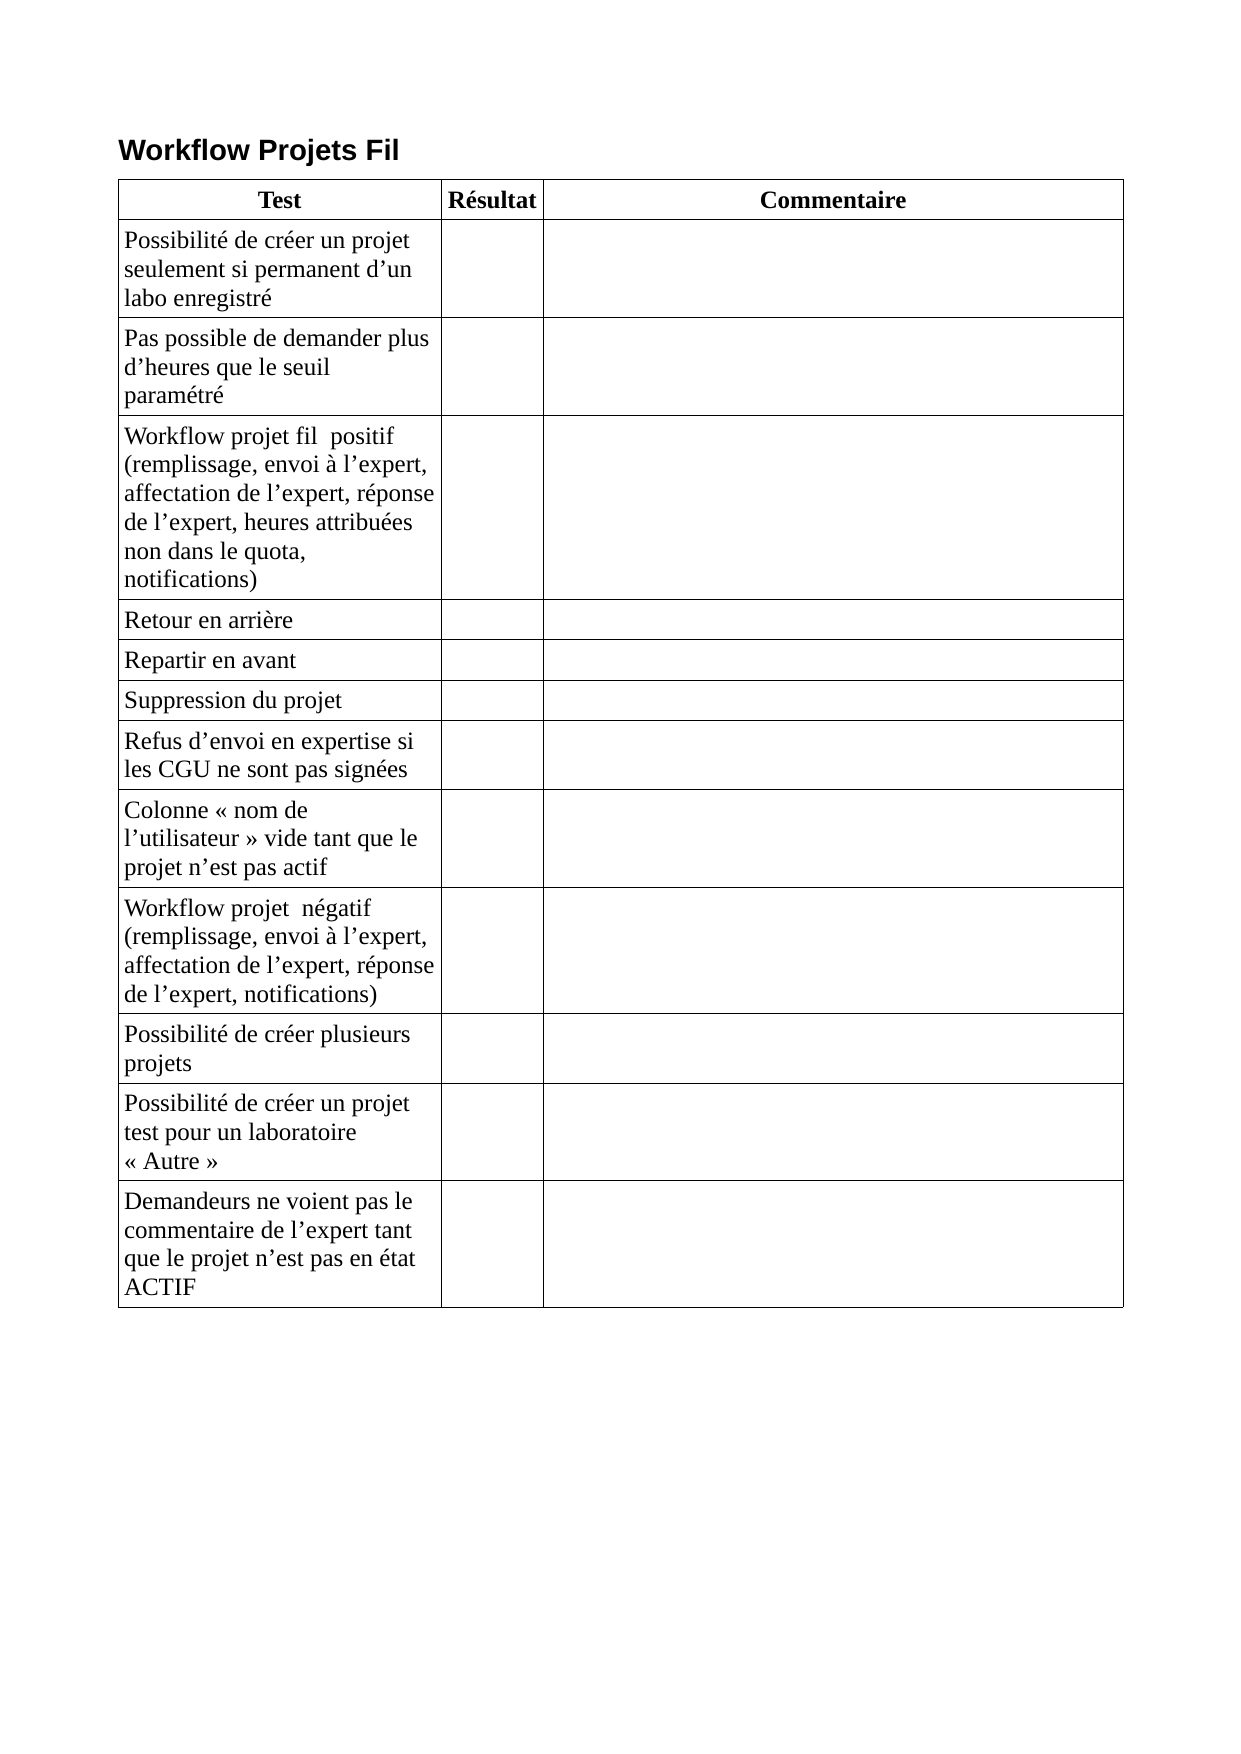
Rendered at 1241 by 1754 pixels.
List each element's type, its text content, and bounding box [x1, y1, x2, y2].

table_cell [544, 721, 1123, 789]
table_cell Refus d’envoi en expertise si les CGU ne sont pas signées [119, 721, 441, 789]
table_cell [544, 1014, 1123, 1082]
table_cell [442, 888, 543, 1013]
table_cell [544, 220, 1123, 317]
table_header Commentaire [544, 180, 1123, 219]
table_cell [442, 1014, 543, 1082]
table_cell [544, 640, 1123, 679]
table_cell [442, 640, 543, 679]
table_cell [442, 220, 543, 317]
table_cell Possibilité de créer un projet seulement si permanent d’un labo enregistré [119, 220, 441, 317]
table_cell [442, 1181, 543, 1307]
table_header Test [119, 180, 441, 219]
table_cell [544, 416, 1123, 599]
table_cell Pas possible de demander plus d’heures que le seuil paramétré [119, 318, 441, 415]
table_cell [442, 318, 543, 415]
table_cell Colonne « nom de l’utilisateur » vide tant que le projet n’est pas actif [119, 790, 441, 887]
table_cell Possibilité de créer un projet test pour un laboratoire « Autre » [119, 1084, 441, 1180]
table_cell Possibilité de créer plusieurs projets [119, 1014, 441, 1082]
table_cell [442, 416, 543, 599]
table_cell [544, 318, 1123, 415]
table_cell [544, 1181, 1123, 1307]
table_cell [544, 1084, 1123, 1180]
table_cell [544, 888, 1123, 1013]
table_cell Suppression du projet [119, 681, 441, 720]
table_cell [442, 721, 543, 789]
table_cell [442, 681, 543, 720]
subtitle Workflow Projets Fil [118, 133, 1122, 166]
table_cell Workflow projet négatif (remplissage, envoi à l’expert, affectation de l’expert, réponse de l’expert, notifications) [119, 888, 441, 1013]
table_cell Repartir en avant [119, 640, 441, 679]
table_cell [544, 681, 1123, 720]
table_header Résultat [442, 180, 543, 219]
table_cell Workflow projet fil positif (remplissage, envoi à l’expert, affectation de l’expert, réponse de l’expert, heures attribuées non dans le quota, notifications) [119, 416, 441, 599]
table_cell Demandeurs ne voient pas le commentaire de l’expert tant que le projet n’est pas en état ACTIF [119, 1181, 441, 1307]
table_cell [442, 1084, 543, 1180]
table_cell [442, 600, 543, 639]
table_cell Retour en arrière [119, 600, 441, 639]
table_cell [544, 600, 1123, 639]
table_cell [442, 790, 543, 887]
table_cell [544, 790, 1123, 887]
